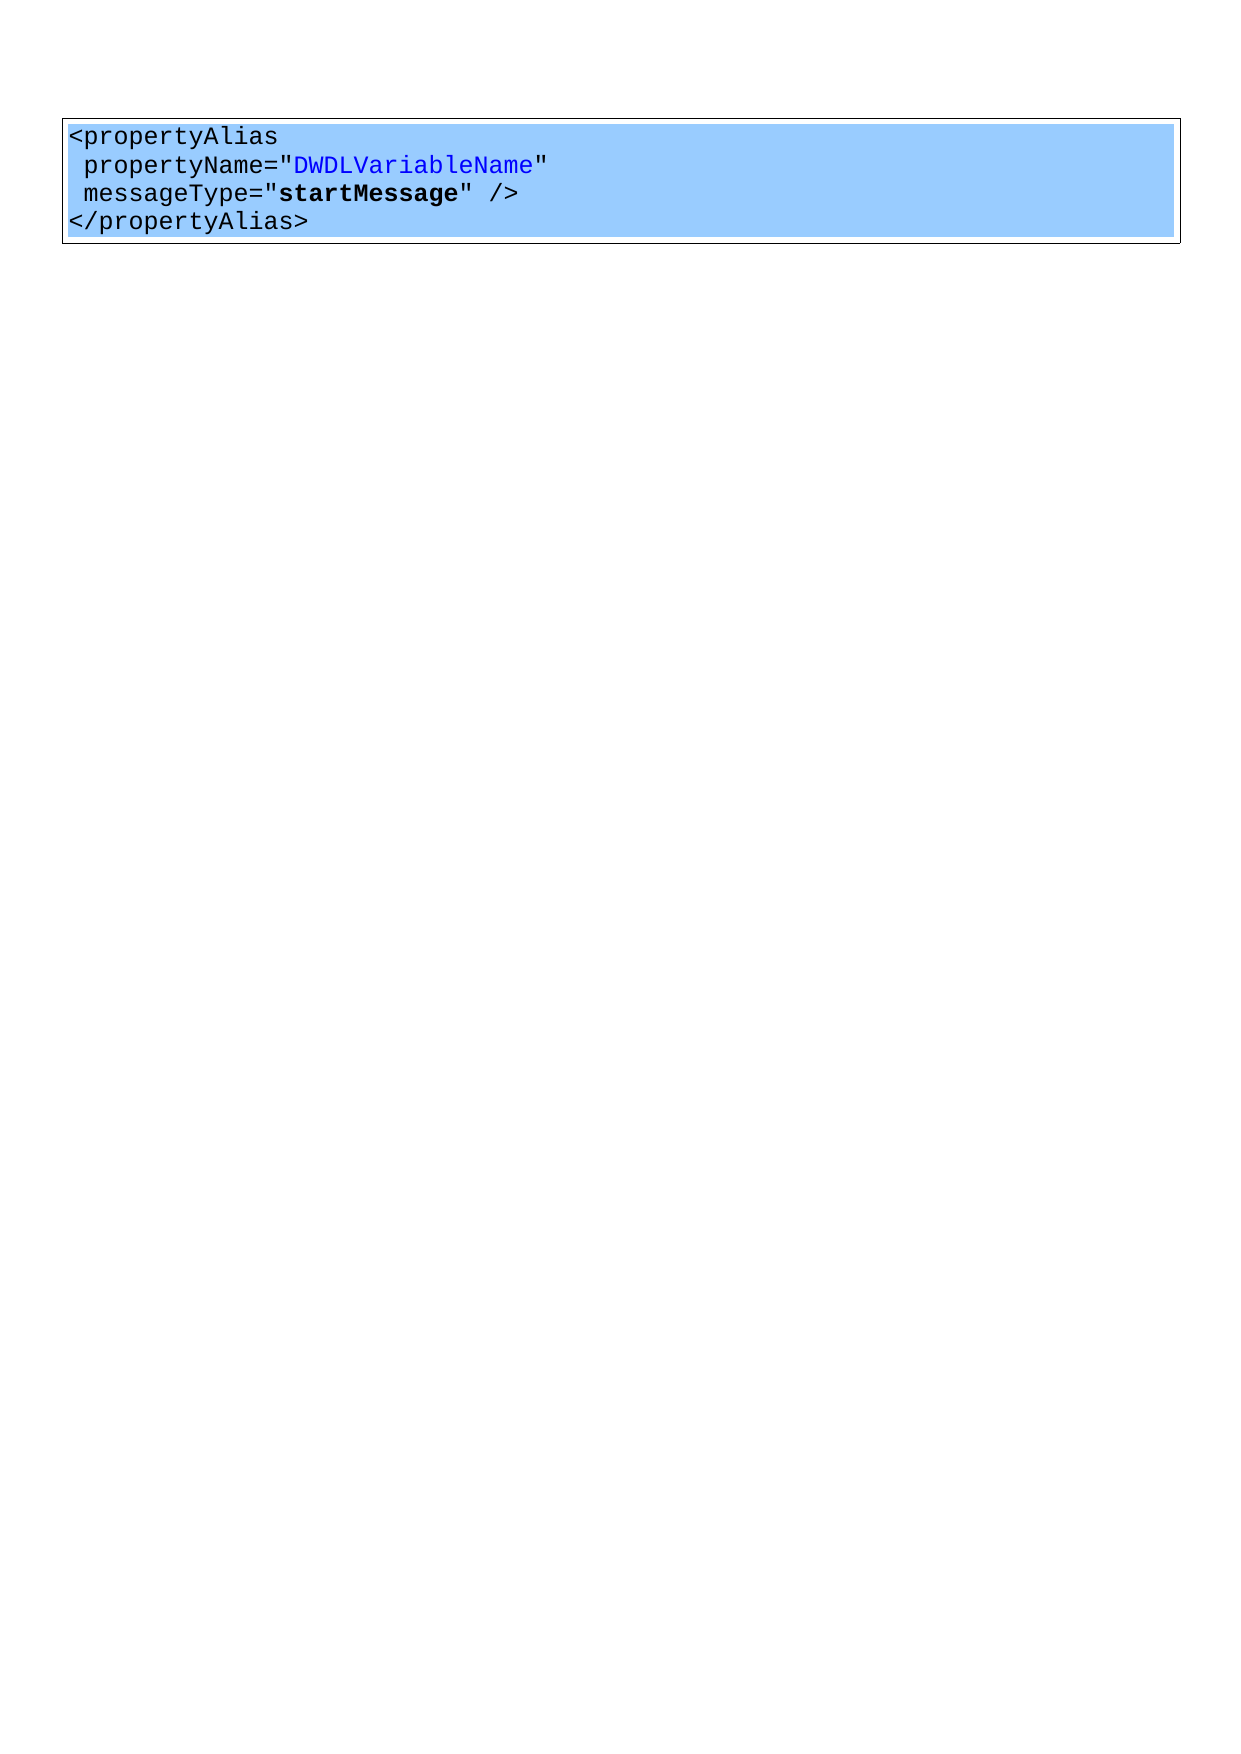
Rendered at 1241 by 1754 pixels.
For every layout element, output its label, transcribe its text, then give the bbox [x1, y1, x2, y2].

table_header <propertyAlias propertyName="DWDLVariableName" messageType="startMessage" /> </propertyAlias> [63, 119, 1180, 243]
